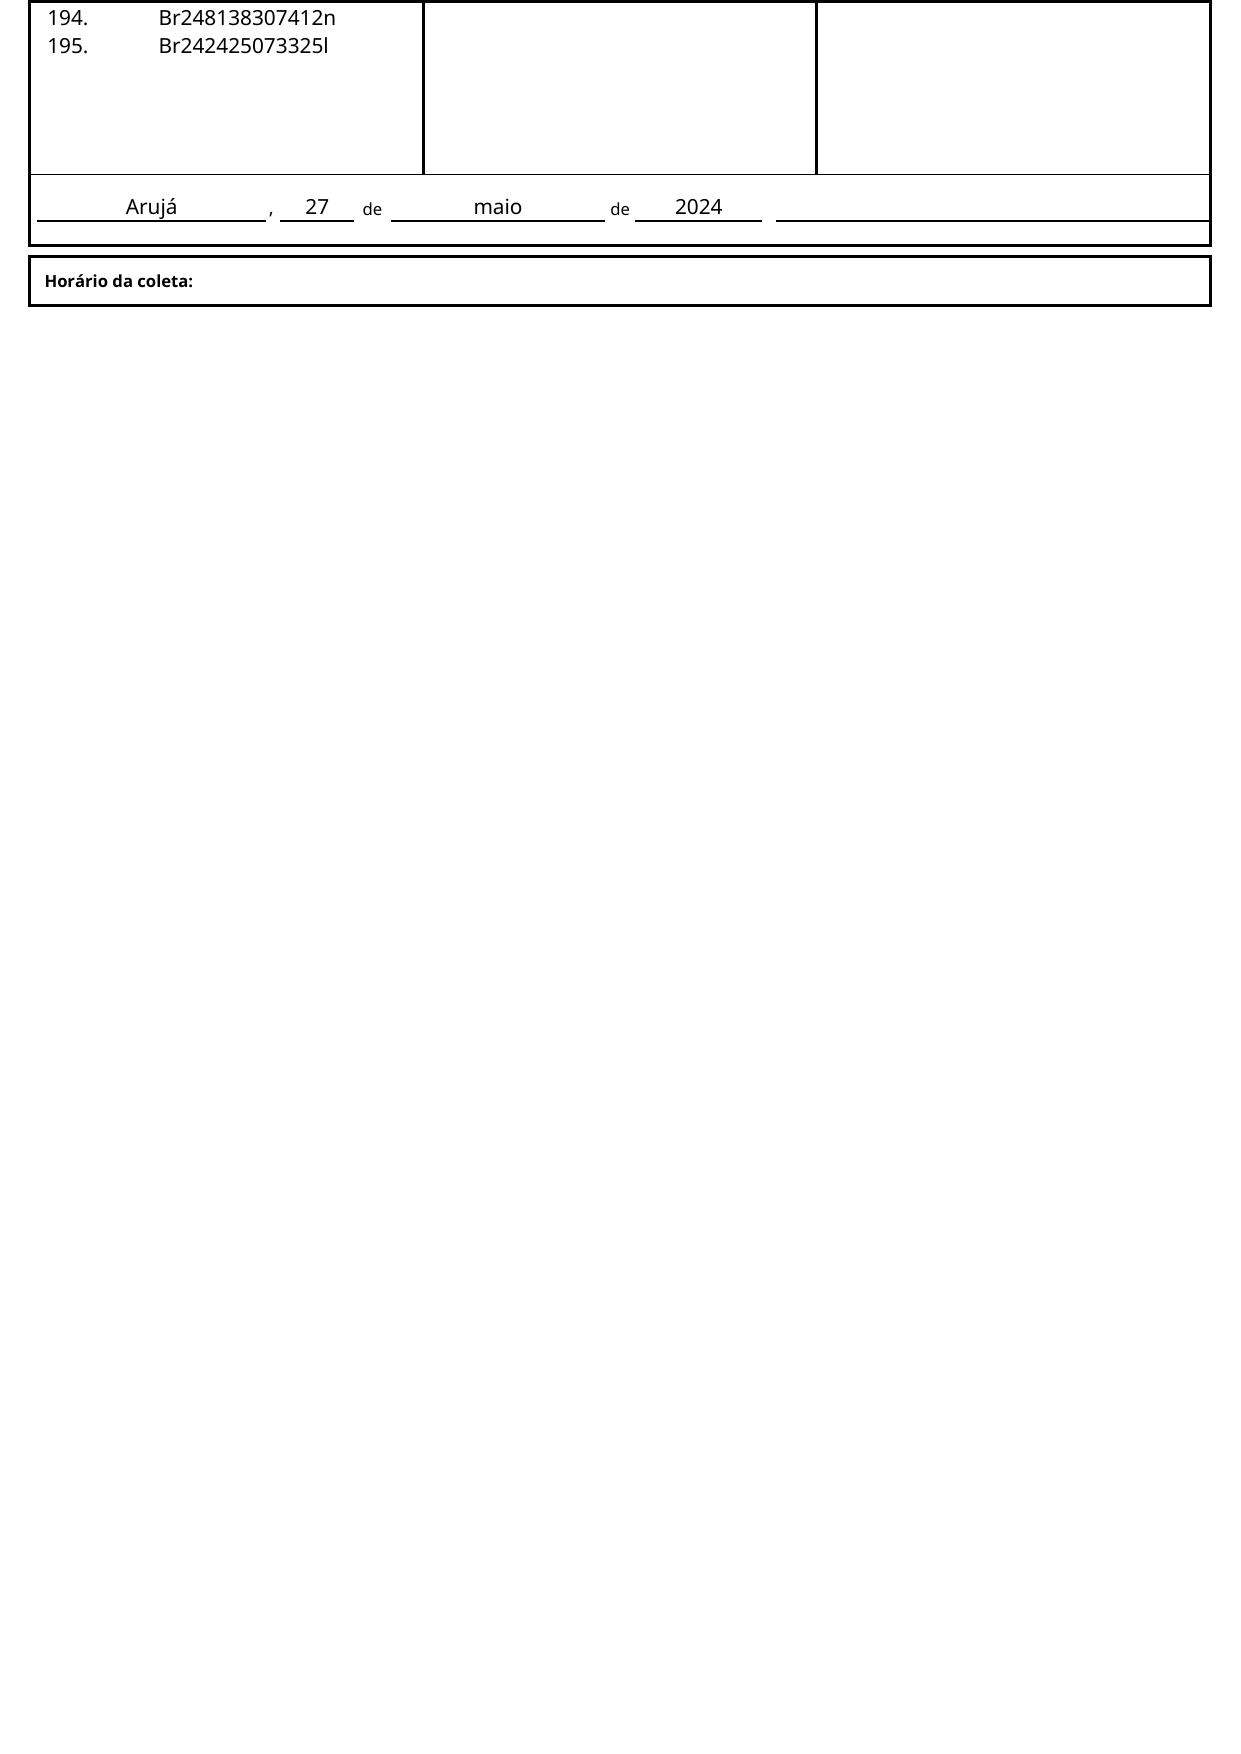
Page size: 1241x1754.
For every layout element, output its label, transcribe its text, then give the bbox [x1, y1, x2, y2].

table_cell [391, 222, 605, 244]
table_cell [354, 220, 391, 244]
table_cell de [354, 175, 391, 220]
table_cell Horário da coleta: [31, 258, 1209, 304]
table_cell [1058, 247, 1211, 254]
table_cell [30, 247, 1058, 254]
table_cell BR241821980684L BR240105881012U BR245902941397Q BR242555696716B BR2421619784668 BR2428851708896 BR2447660750256 BR242922779411C BR2479520412979 BR2406341487588 BR246388708601L BR2455760265186 BR240105881012U BR240796871142W BR247294367933R BR240505989491S BR249117238242O BR249725032390P BR245604600462U BR244316657809P BR244193567752T BR244944226995K BR247096861152S BR2499090091383 BR2423791785365 BR243290103212H BR248707804685T BR248029158694B BR2430228049955 BR2400693770314 BR242066767733P BR243904875058J BR2489108895012 BR2465375401433 BR2427622003171 BR240251023810I 242236392664Y BR2412090362322 BR2467611213250 BR2413989638493 BR2450614366755 BR247656240948N BR246608782685Z BR2453178384612 BR244096913391T BR2477865362903 [818, 3, 1209, 174]
table_cell [280, 222, 354, 244]
table_cell [37, 222, 266, 244]
table_cell [266, 220, 280, 244]
table_cell [635, 222, 762, 244]
table_cell [31, 175, 37, 220]
table_cell [605, 220, 635, 244]
table_cell 2024 [635, 175, 762, 220]
table_cell BR2477360903904 BR247938749034C BR248277691149U BR249788871826E BR240442894408X BR245546094347O BR243318120453Y BR249604820731O BR240344458495H BR248716879274C BR2440161163692 BR248911943477U BR249604820731O BR2493763590397 BR246111259461U BR2423853623094 BR2436943751602 BR248996862738G BR2459718265733 BR241424733838A 241257709274V 43788668224N R242699069720M BR2498818756469 BR248937537616N BR248829026650K BR2488668586493 BR2407043416017 BR249826514892R R242179196690O 240370309517W 40777619881U BR2442921274431 BR2475495689663 BR43034649830O BR246911632837R BR240665119937R BR246776644562N BR247036557206R BR248710080729Q BR241690714847X BR243318120453Y BR248100572978U BR2421655153234 BR242198906575A BR2429211478172 Br2405101301550 Br2495249561550 Br2457443825908 Br248216322486t Br2457443825908 Br2405101301550 Br240691013589q Br2435131247150 Br245035696449u Br245171471351x Br240016852164t Br2449651802146 Br2457443825908 Br2405101301550 Br245487544277n Br242904481380o Br244108397733f Br246566042584z Br245897278313s Br2458715208826 Br249493407518n Br246010536798q Br240254268558d Br2493384307224 Br243473492451o Br2402506470140 Br2470387889227 Br241596653979g Br241175380859b Br247526694466k Br2449454489160 2437733117829 Br2446132155340 Br246084195134v Br246280135065r Br245304313168r Br2475943957860 Br249985131760m Br249989623540p Br2492582440371 Br2432695021598 Br243386464311s Br2469214017791 [425, 3, 815, 174]
table_cell 27 [280, 175, 354, 220]
table_cell [776, 222, 1209, 244]
table_cell [31, 220, 37, 244]
table_cell BR2459649977483 BR2434577100001 BR2409973272830 BR249497038113W BR2427497337095 BR2449505906826 BR2461815969545 BR2481816474184 BR2402916861819 BR248894334308B BR2485948179665 BR243962066207J BR248918249336P BR247121768777K BR248136136887X BR240806947592Q BR241277825910G BR2427139412124 BR2446845339226 BR2443665289810 BR2441444316209 BR2406493853451 BR2420572806573 BR245897755554E BR2488771079988 BR242098725257P BR242331243799Q BR244456772326P BR243717362814N BR244123400199T BR248554351868R BR240577426217S BR248849425128S BR249064918450W BR244783018289P BR2424337538560 BR2405066037374 BR247726854313Y BR248207811093R BR247707766238Q BR240103095110K BR247434608213X BR249435932560H BR2416790271852 BR247820341166Y BR241345296056G BR246532055410R BR2417970469559 BR246446924397K 246828461970C BR2420236669933 BR2434955548903 BR2494805085178 BR2405649845639 BR2461332335183 BR2495902117309 BR242556654541P BR2440870293623 BR248410666050C BR2438396326688 BR2470603451139 BR246232361104Z BR242721242161F BR241953852784J BR246419017180S BR240269148492L BR241990890411R BR242457172240M BR245086017302Q BR2455826763846 BR243313166206W BR2473835753255 BR2451402069291 BR249669065218G BR2494067318695 BR242556963927G BR245918677282T BR242582812130L BR244955706926M BR246943040732Q BR241122800273N BR244548387021P Br24154430281 R2448074399062 R2463269424657 Br245265817566m Br2413764934968 Br241046050978o Br245364704111y R244533102820d 242456796753m Br248782212783s Br2481215134680 Br244752352830v Br242727844046q Br241753894415t Br249324456594l Br240030159057k Br242421625206a Br243993037845w Br243362052846y Br248138307412n Br242425073325l [31, 3, 422, 174]
table_cell Arujá [37, 175, 266, 220]
table_cell [776, 175, 1209, 220]
table_cell , [266, 175, 280, 220]
table_cell [762, 175, 776, 244]
table_cell de [605, 175, 635, 220]
table_cell maio [391, 175, 605, 220]
